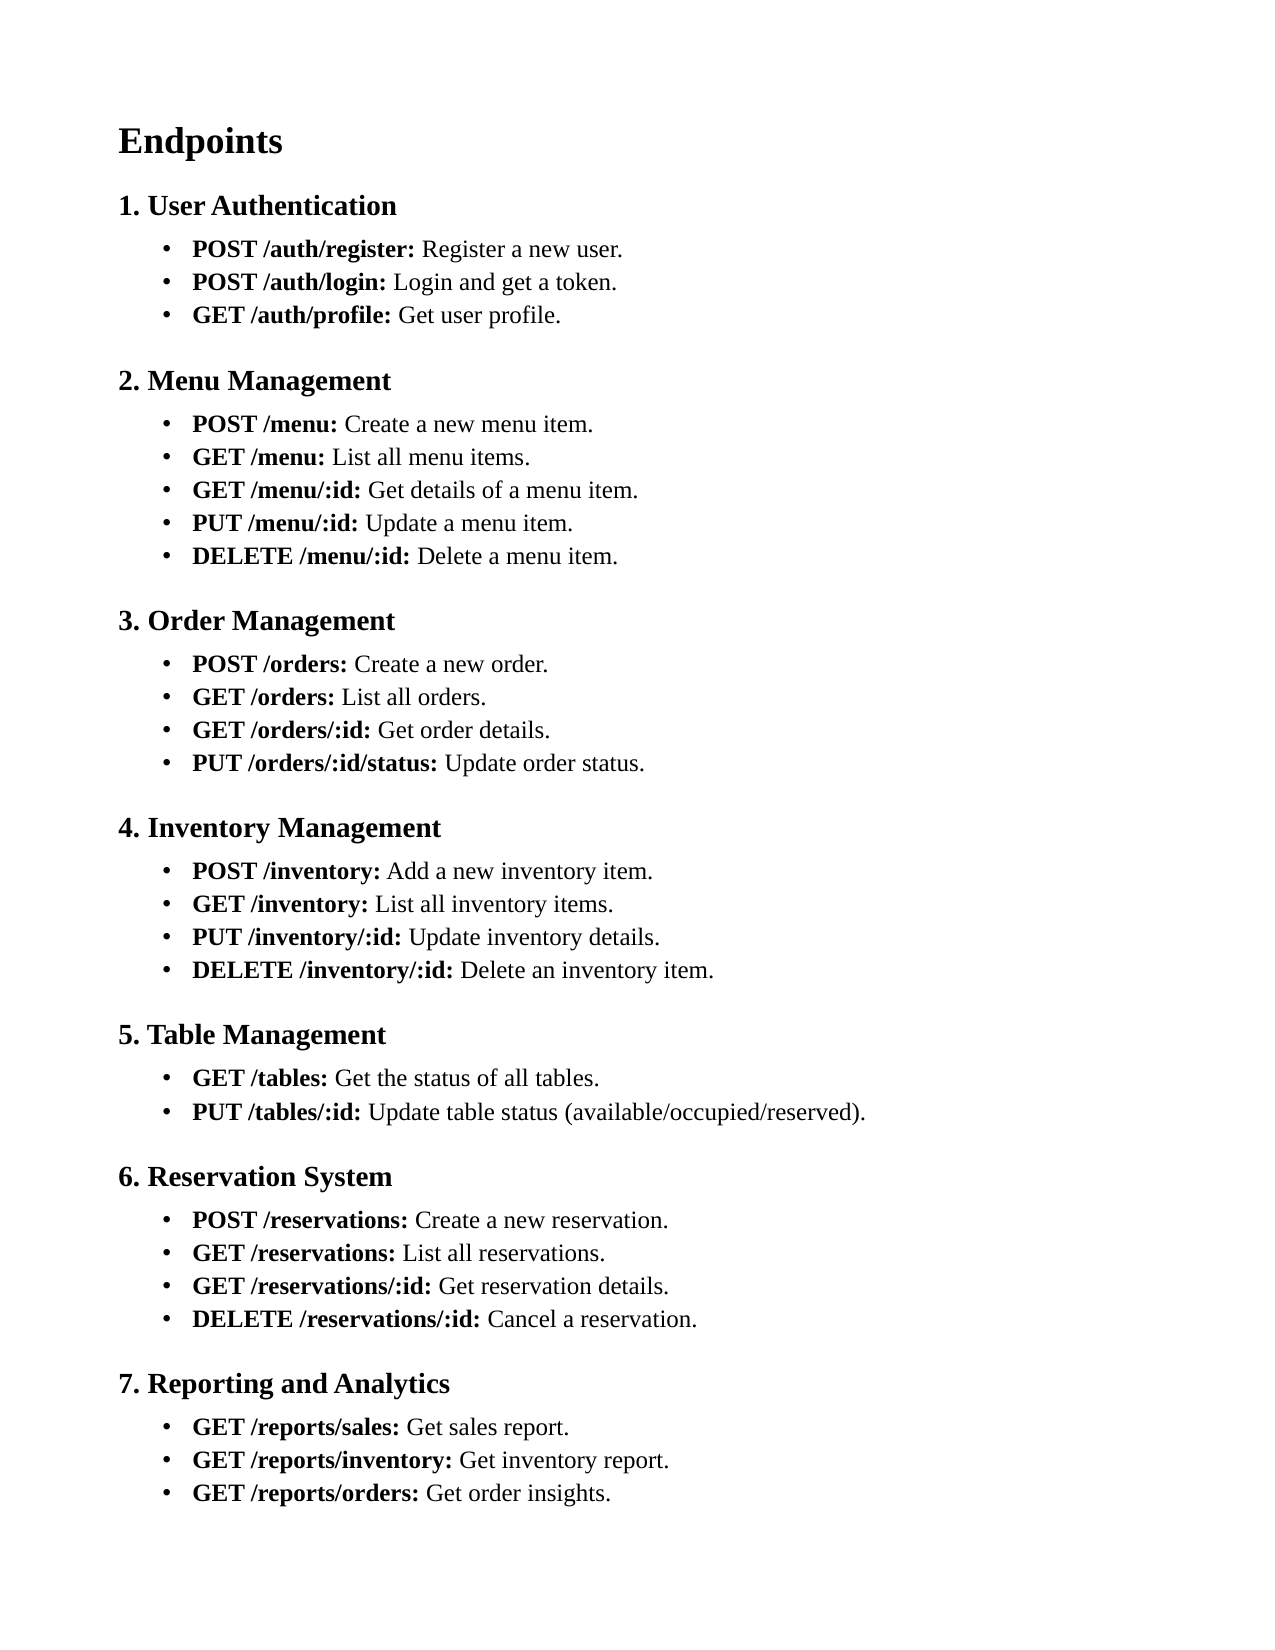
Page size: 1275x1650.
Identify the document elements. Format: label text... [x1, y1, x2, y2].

list GET /orders: List all orders. [162, 682, 1157, 711]
subtitle 4. Inventory Management [118, 810, 1157, 844]
list DELETE /menu/:id: Delete a menu item. [162, 541, 1157, 569]
subtitle 3. Order Management [118, 603, 1157, 636]
list GET /reservations/:id: Get reservation details. [162, 1271, 1157, 1299]
list GET /menu/:id: Get details of a menu item. [162, 475, 1157, 503]
list PUT /inventory/:id: Update inventory details. [162, 922, 1157, 951]
subtitle 6. Reservation System [118, 1159, 1157, 1192]
subtitle 2. Menu Management [118, 363, 1157, 396]
list POST /auth/login: Login and get a token. [162, 267, 1157, 296]
list POST /inventory: Add a new inventory item. [162, 856, 1157, 885]
list GET /reservations: List all reservations. [162, 1238, 1157, 1267]
list PUT /orders/:id/status: Update order status. [162, 748, 1157, 777]
list GET /orders/:id: Get order details. [162, 715, 1157, 744]
list DELETE /reservations/:id: Cancel a reservation. [162, 1304, 1157, 1333]
list POST /orders: Create a new order. [162, 649, 1157, 678]
list POST /auth/register: Register a new user. [162, 234, 1157, 263]
list GET /reports/inventory: Get inventory report. [162, 1445, 1157, 1474]
list PUT /menu/:id: Update a menu item. [162, 508, 1157, 536]
subtitle 1. User Authentication [118, 188, 1157, 222]
list PUT /tables/:id: Update table status (available/occupied/reserved). [162, 1097, 1157, 1125]
list GET /inventory: List all inventory items. [162, 889, 1157, 918]
list GET /tables: Get the status of all tables. [162, 1063, 1157, 1092]
list GET /auth/profile: Get user profile. [162, 300, 1157, 329]
list GET /reports/sales: Get sales report. [162, 1412, 1157, 1441]
list GET /reports/orders: Get order insights. [162, 1478, 1157, 1507]
list POST /menu: Create a new menu item. [162, 409, 1157, 437]
list DELETE /inventory/:id: Delete an inventory item. [162, 955, 1157, 984]
list POST /reservations: Create a new reservation. [162, 1205, 1157, 1233]
subtitle 7. Reporting and Analytics [118, 1366, 1157, 1399]
subtitle Endpoints [118, 118, 1157, 161]
subtitle 5. Table Management [118, 1017, 1157, 1051]
list GET /menu: List all menu items. [162, 442, 1157, 470]
